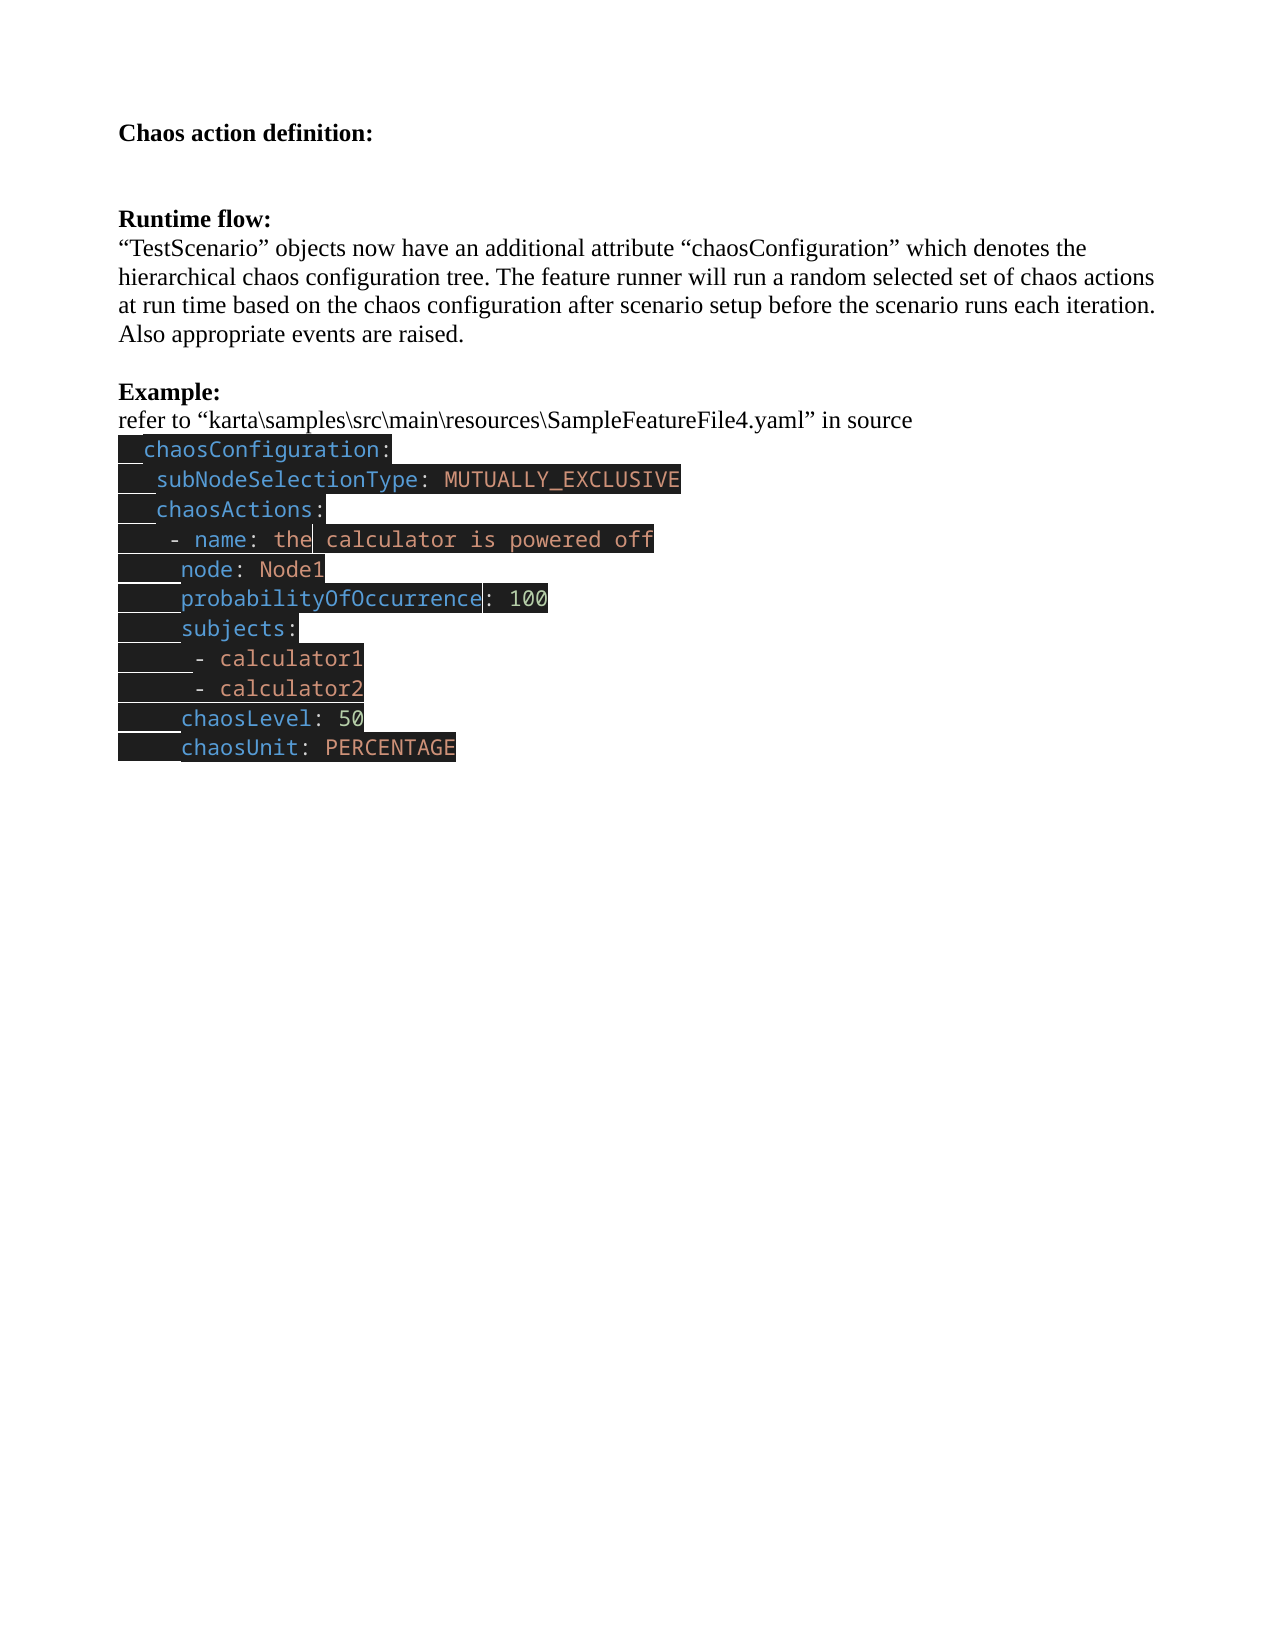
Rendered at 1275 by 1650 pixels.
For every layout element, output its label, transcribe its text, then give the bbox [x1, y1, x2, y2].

text node: Node1 [118, 553, 1157, 583]
text Runtime flow: [118, 204, 1157, 233]
text “TestScenario” objects now have an additional attribute “chaosConfiguration” which denotes the hierarchical chaos configuration tree. The feature runner will run a random selected set of chaos actions at run time based on the chaos configuration after scenario setup before the scenario runs each iteration. Also appropriate events are raised. [118, 233, 1157, 348]
text - name: the calculator is powered off [118, 524, 1157, 553]
text chaosUnit: PERCENTAGE [118, 732, 1157, 762]
text refer to “karta\samples\src\main\resources\SampleFeatureFile4.yaml” in source [118, 406, 1157, 434]
text Example: [118, 377, 1157, 406]
text subjects: [118, 613, 1157, 643]
text Chaos action definition: [118, 118, 1157, 147]
text probabilityOfOccurrence: 100 [118, 583, 1157, 613]
text subNodeSelectionType: MUTUALLY_EXCLUSIVE [118, 464, 1157, 494]
text - calculator1 [118, 643, 1157, 673]
text chaosActions: [118, 494, 1157, 524]
text chaosLevel: 50 [118, 702, 1157, 732]
text chaosConfiguration: [118, 434, 1157, 464]
text - calculator2 [118, 673, 1157, 702]
